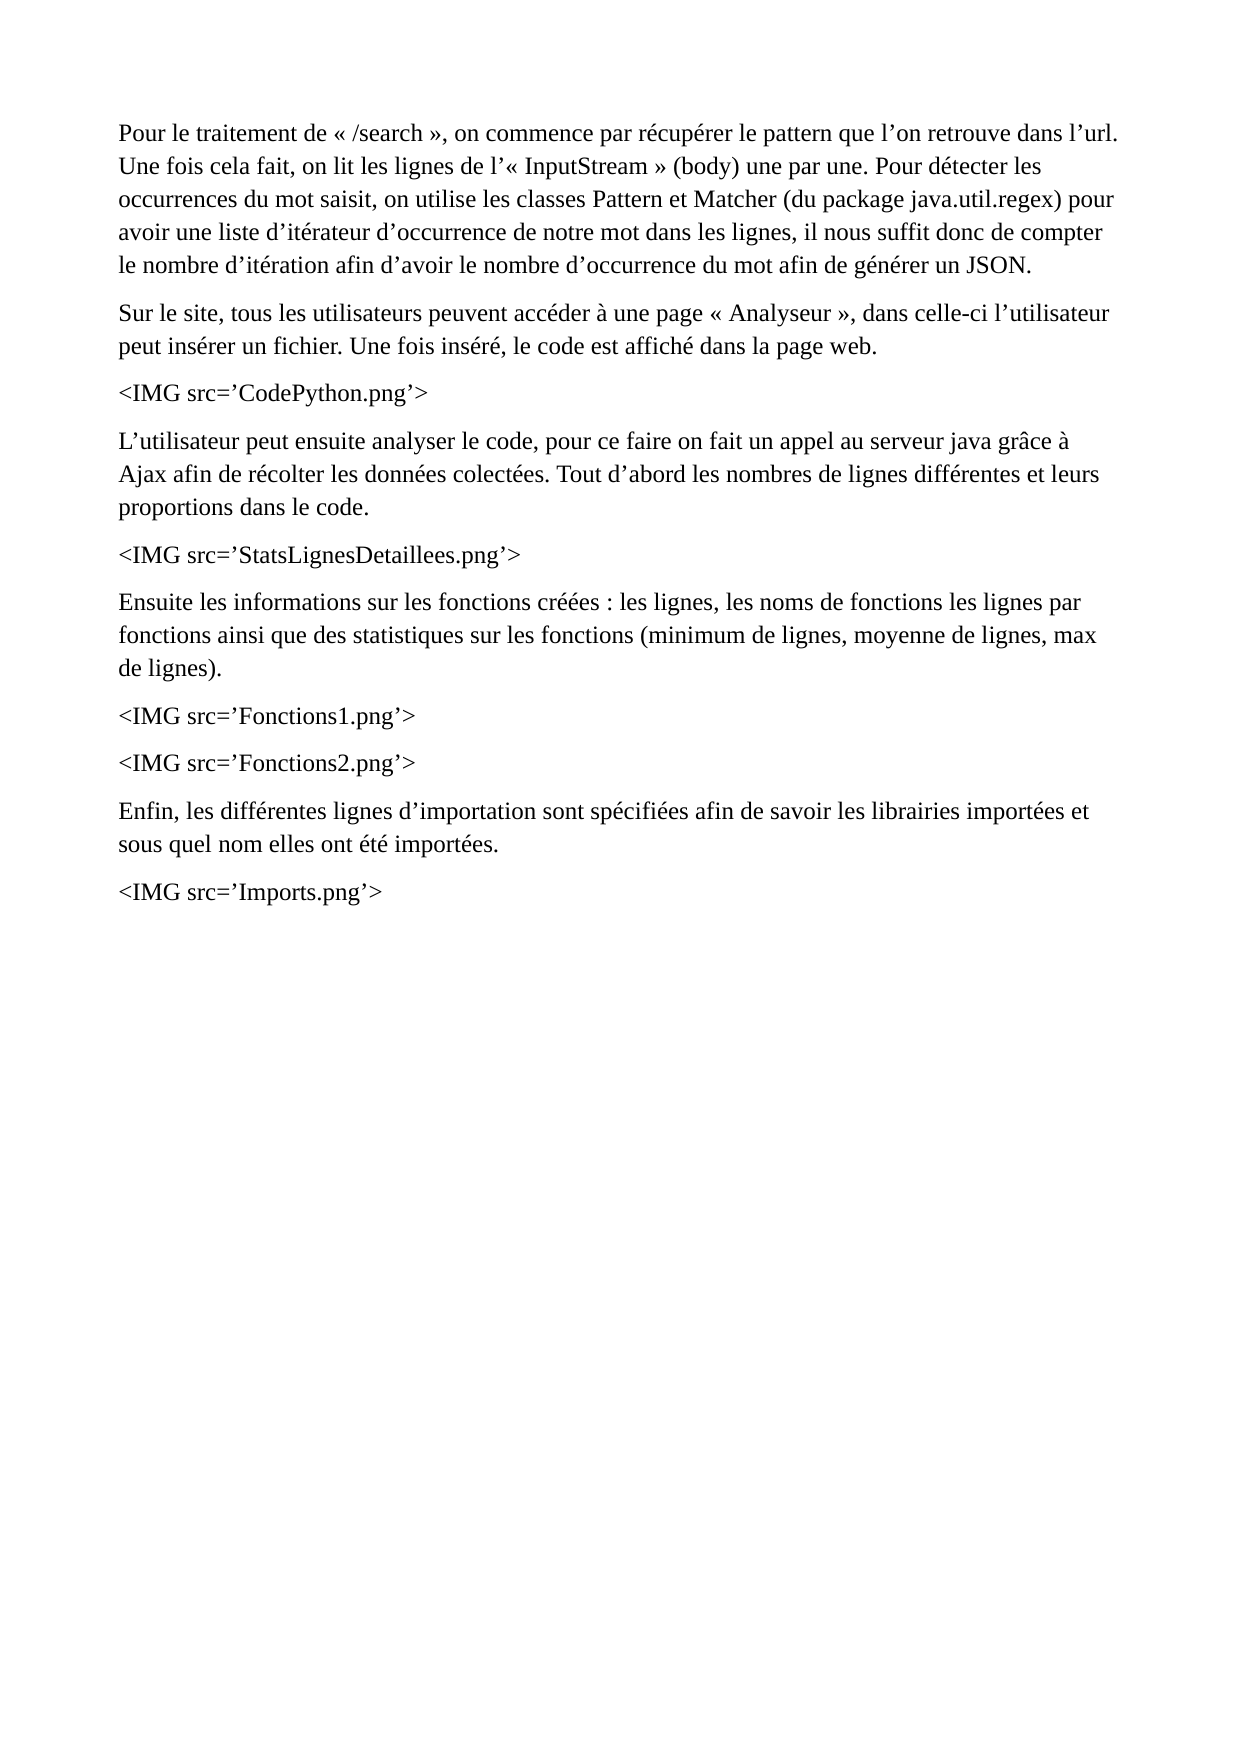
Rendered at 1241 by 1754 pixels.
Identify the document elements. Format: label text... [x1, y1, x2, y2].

text Enfin, les différentes lignes d’importation sont spécifiées afin de savoir les librairies importées et sous quel nom elles ont été importées. [118, 796, 1122, 858]
text Sur le site, tous les utilisateurs peuvent accéder à une page « Analyseur », dans celle-ci l’utilisateur peut insérer un fichier. Une fois inséré, le code est affiché dans la page web. [118, 298, 1122, 359]
text <IMG src=’Fonctions2.png’> [118, 748, 1122, 777]
text <IMG src=’StatsLignesDetaillees.png’> [118, 540, 1122, 568]
text <IMG src=’Imports.png’> [118, 877, 1122, 906]
text Pour le traitement de « /search », on commence par récupérer le pattern que l’on retrouve dans l’url. Une fois cela fait, on lit les lignes de l’« InputStream » (body) une par une. Pour détecter les occurrences du mot saisit, on utilise les classes Pattern et Matcher (du package java.util.regex) pour avoir une liste d’itérateur d’occurrence de notre mot dans les lignes, il nous suffit donc de compter le nombre d’itération afin d’avoir le nombre d’occurrence du mot afin de générer un JSON. [118, 118, 1122, 279]
text Ensuite les informations sur les fonctions créées : les lignes, les noms de fonctions les lignes par fonctions ainsi que des statistiques sur les fonctions (minimum de lignes, moyenne de lignes, max de lignes). [118, 587, 1122, 682]
text <IMG src=’Fonctions1.png’> [118, 701, 1122, 730]
text L’utilisateur peut ensuite analyser le code, pour ce faire on fait un appel au serveur java grâce à Ajax afin de récolter les données colectées. Tout d’abord les nombres de lignes différentes et leurs proportions dans le code. [118, 426, 1122, 521]
text <IMG src=’CodePython.png’> [118, 378, 1122, 407]
